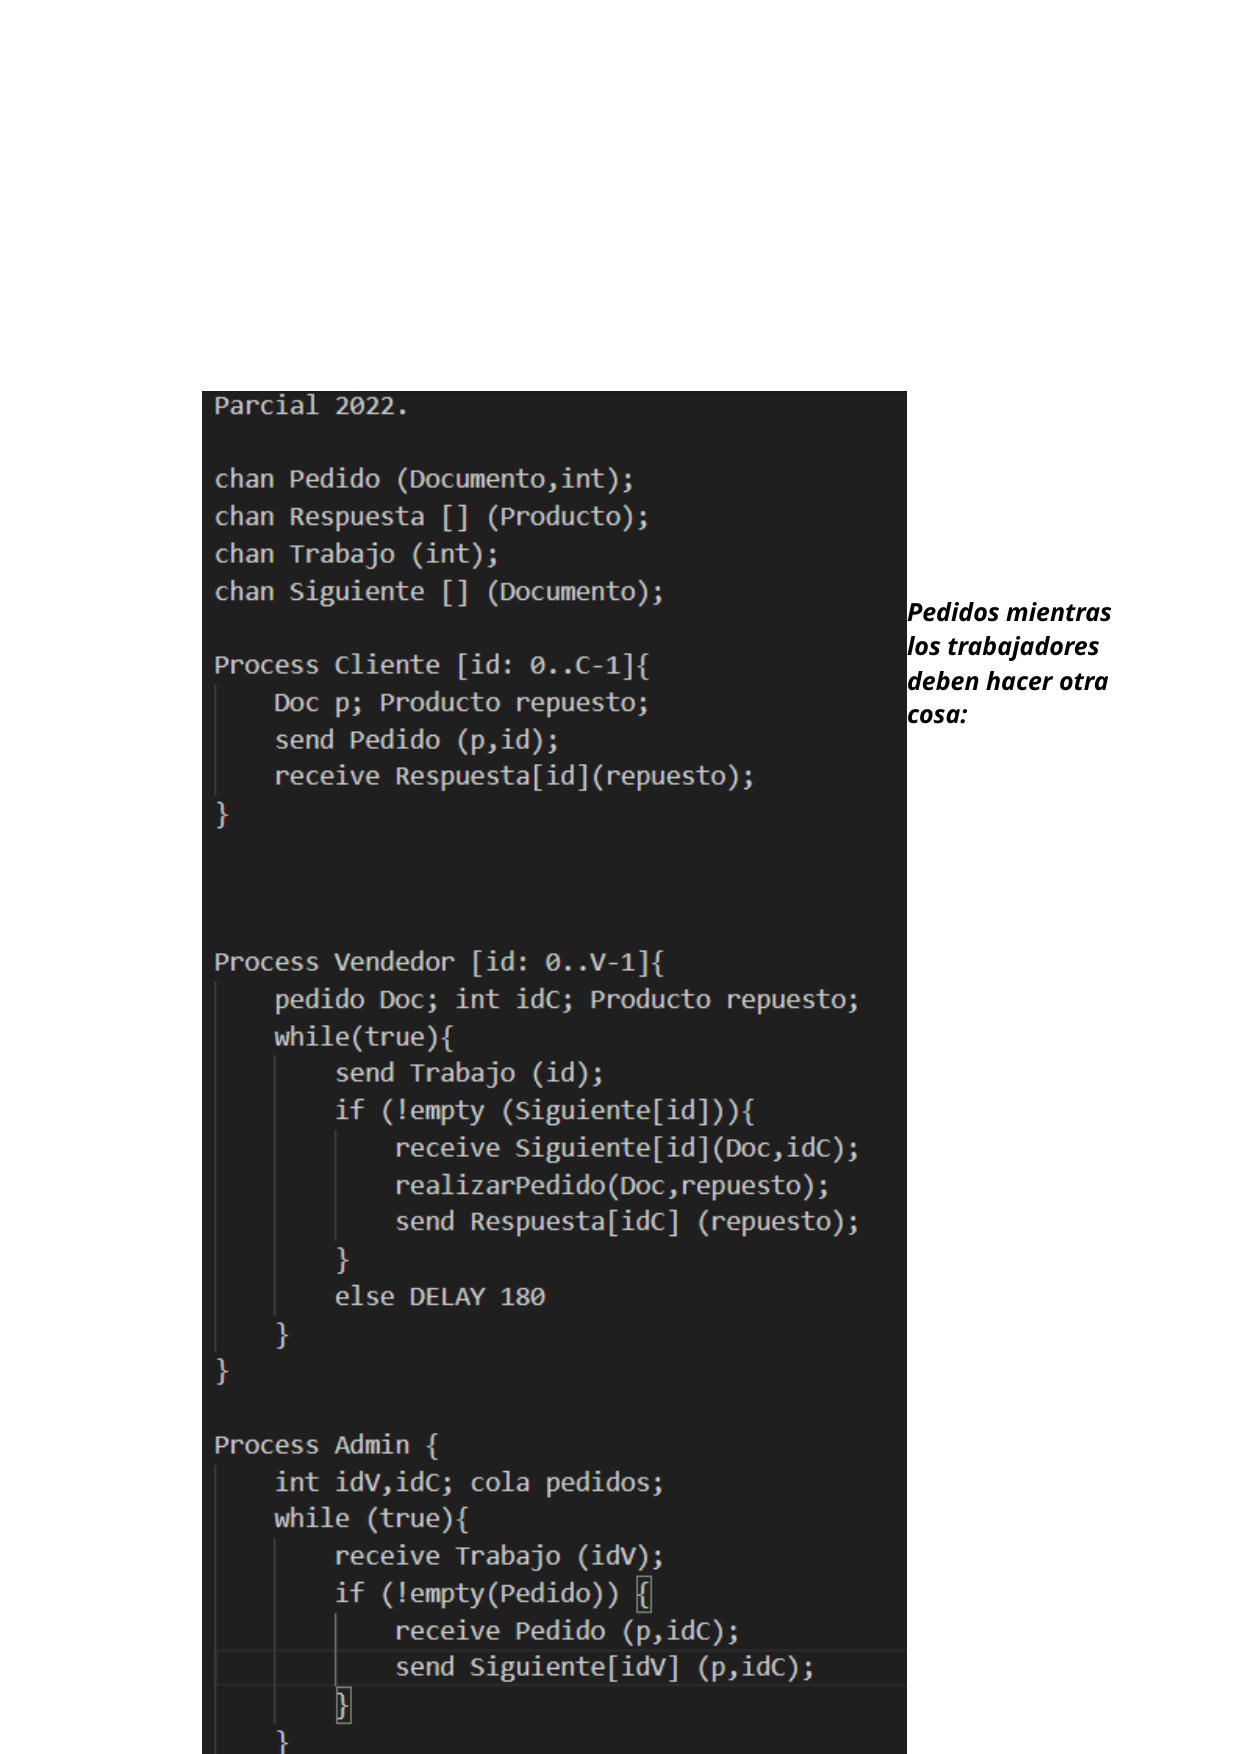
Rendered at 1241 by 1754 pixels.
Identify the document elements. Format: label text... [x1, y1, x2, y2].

text Pedidos mientras los trabajadores deben hacer otra cosa: [907, 595, 1122, 731]
text [118, 595, 202, 731]
picture [202, 391, 907, 1754]
